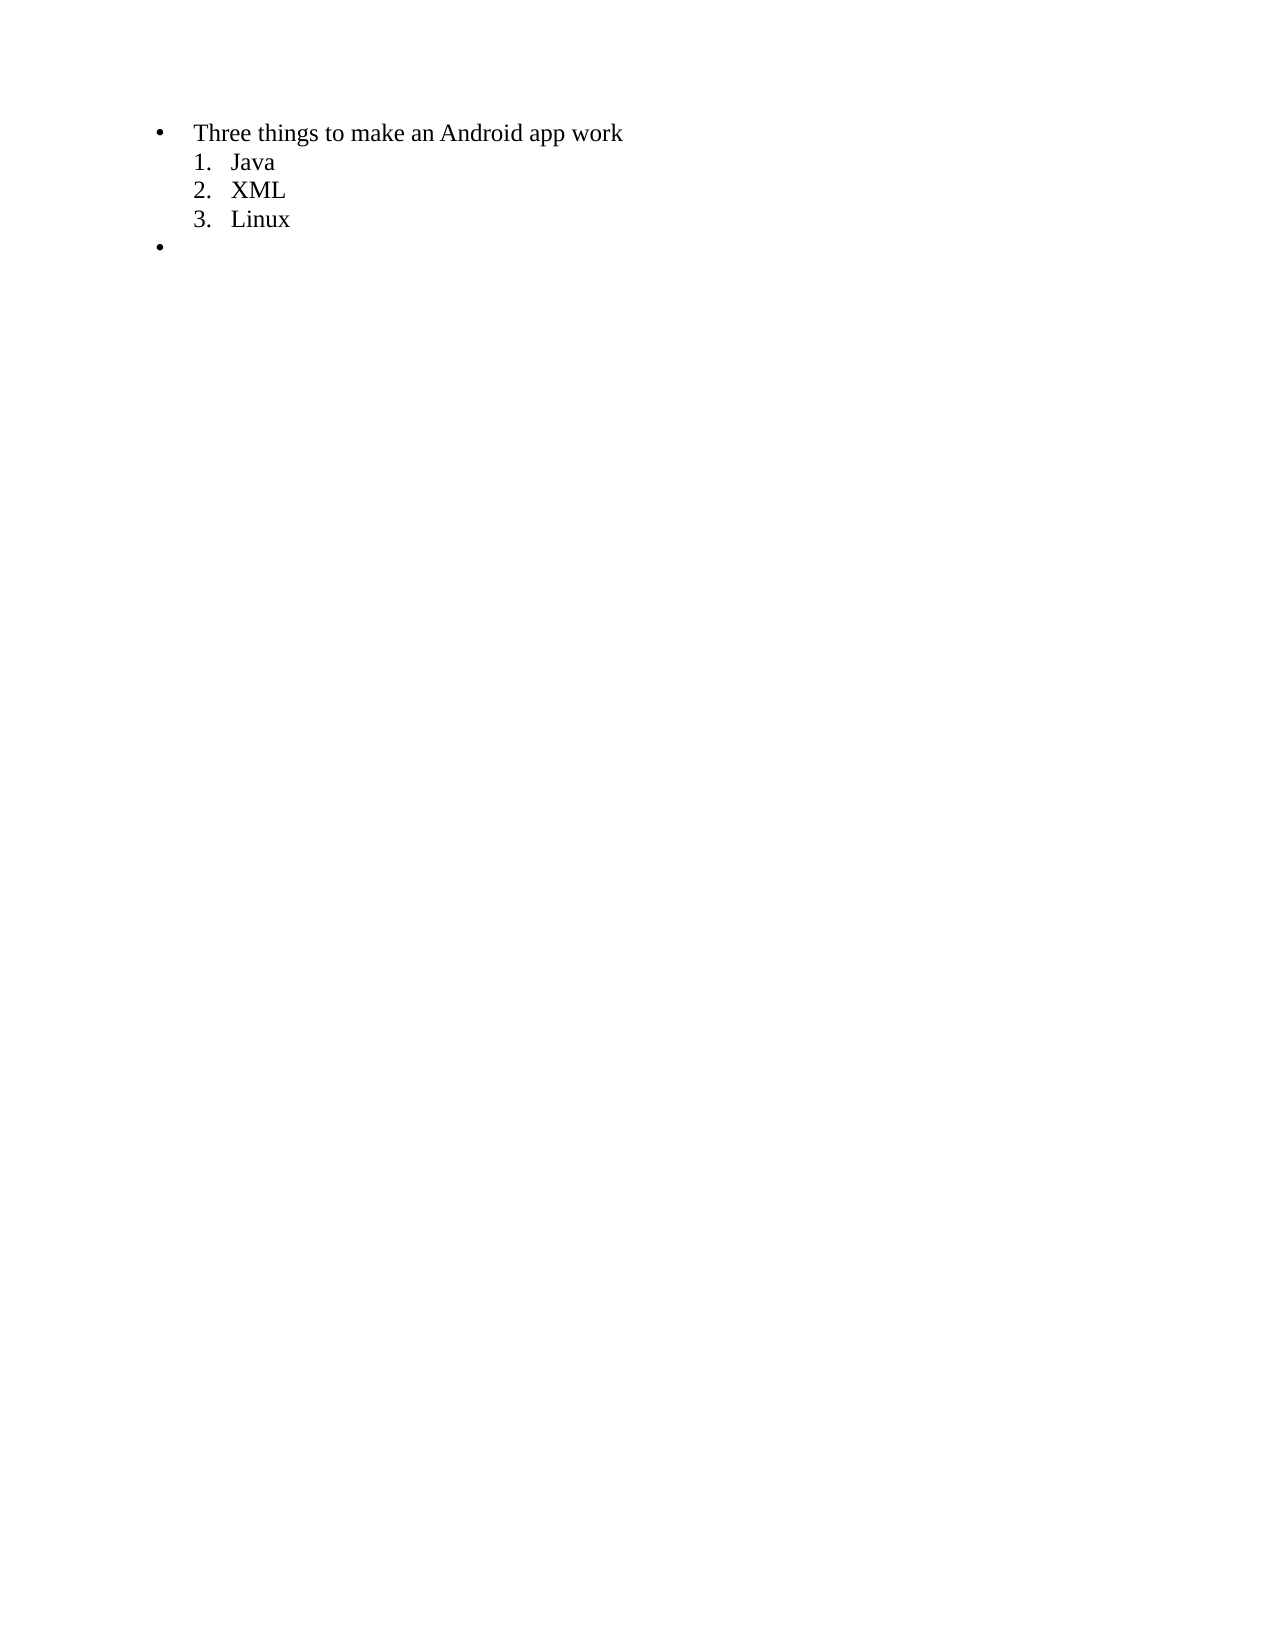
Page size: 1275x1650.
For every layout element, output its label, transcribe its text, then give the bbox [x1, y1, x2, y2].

list XML [193, 176, 1157, 204]
list Java [193, 147, 1157, 176]
list Linux [193, 204, 1157, 233]
list Three things to make an Android app work [156, 118, 1157, 147]
